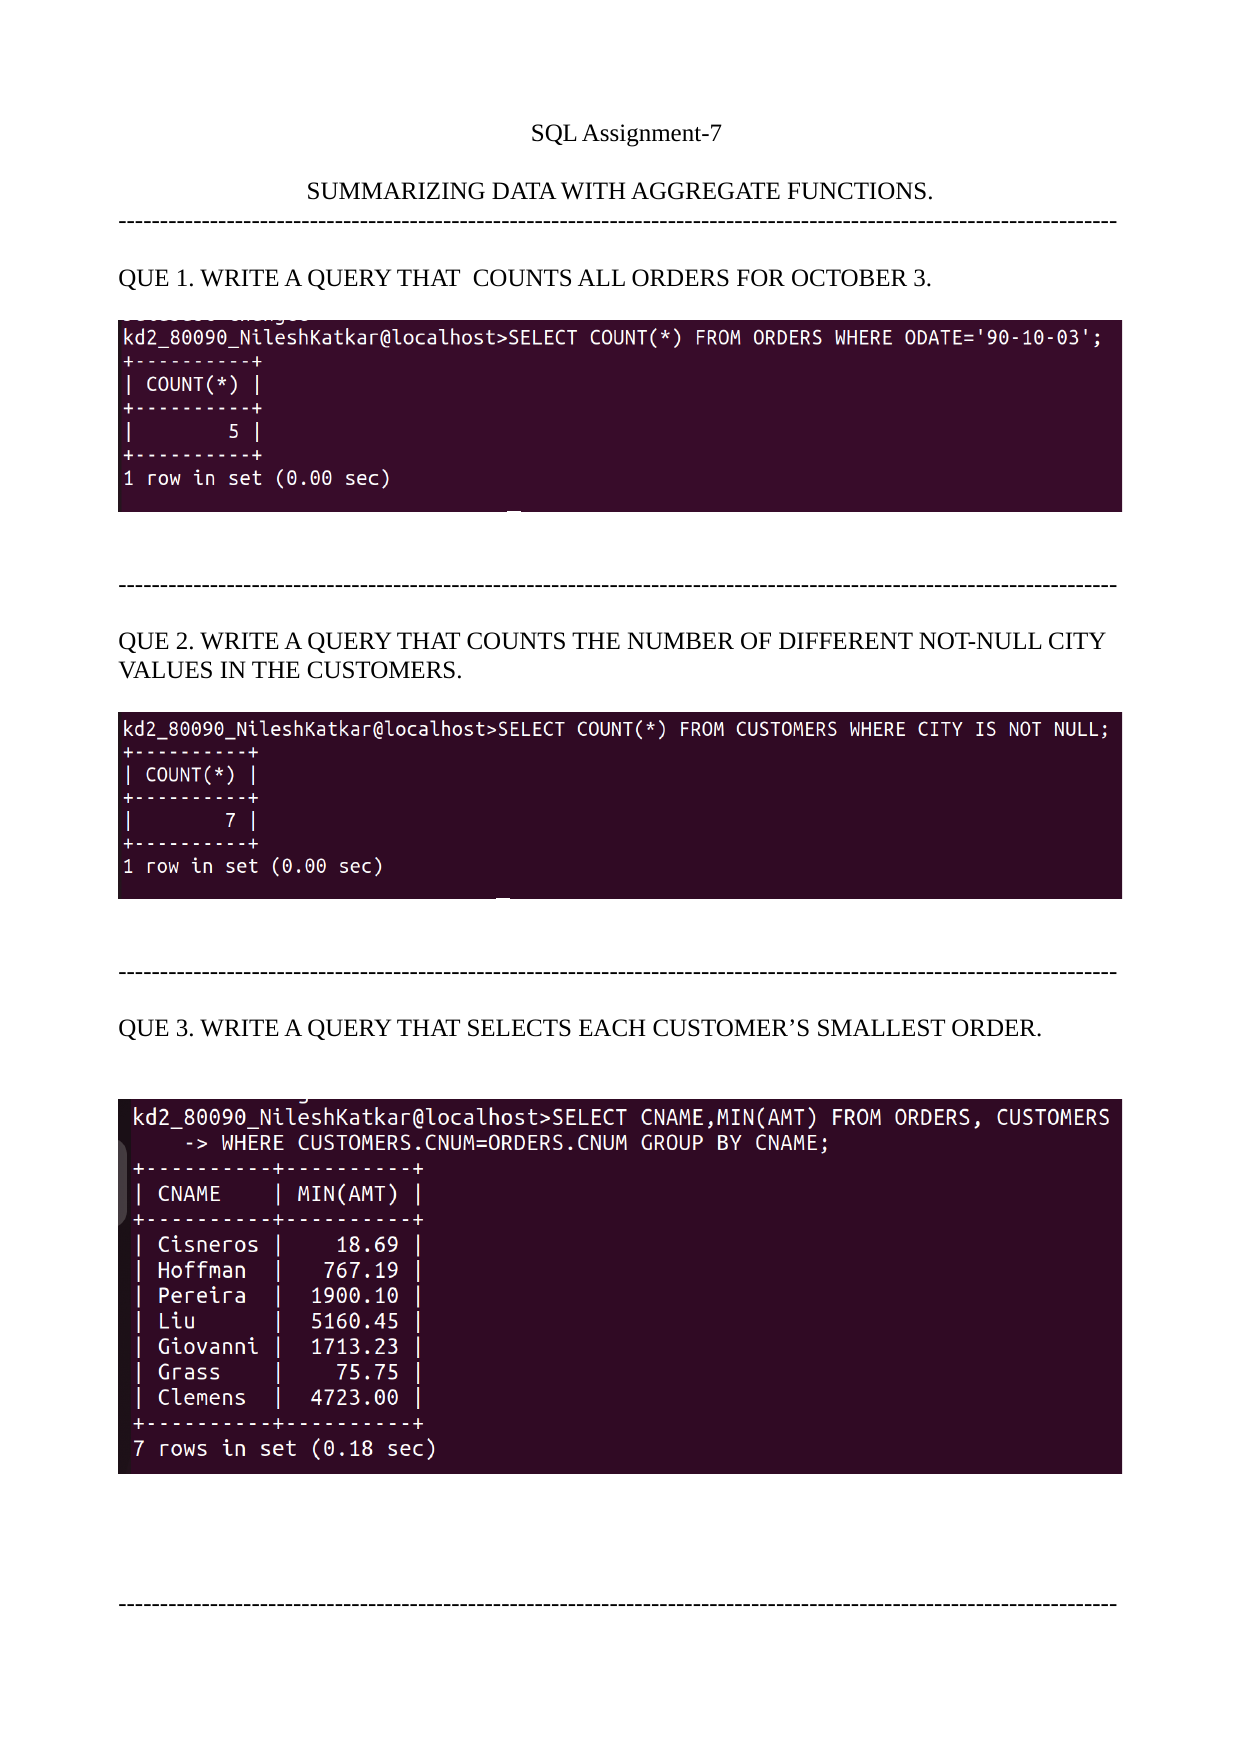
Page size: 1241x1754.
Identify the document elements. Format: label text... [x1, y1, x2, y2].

text QUE 2. WRITE A QUERY THAT COUNTS THE NUMBER OF DIFFERENT NOT-NULL CITY VALUES IN THE CUSTOMERS. [118, 626, 1122, 684]
picture [118, 320, 1123, 512]
text SUMMARIZING DATA WITH AGGREGATE FUNCTIONS. [118, 176, 1122, 205]
text ------------------------------------------------------------------------------------------------------------------------ [118, 205, 1122, 234]
picture [118, 712, 1123, 899]
text ------------------------------------------------------------------------------------------------------------------------ [118, 956, 1122, 984]
text ------------------------------------------------------------------------------------------------------------------------ [118, 1588, 1122, 1617]
text QUE 3. WRITE A QUERY THAT SELECTS EACH CUSTOMER’S SMALLEST ORDER. [118, 1013, 1122, 1042]
picture [118, 1099, 1123, 1474]
text ------------------------------------------------------------------------------------------------------------------------ [118, 569, 1122, 597]
text QUE 1. WRITE A QUERY THAT COUNTS ALL ORDERS FOR OCTOBER 3. [118, 263, 1122, 291]
